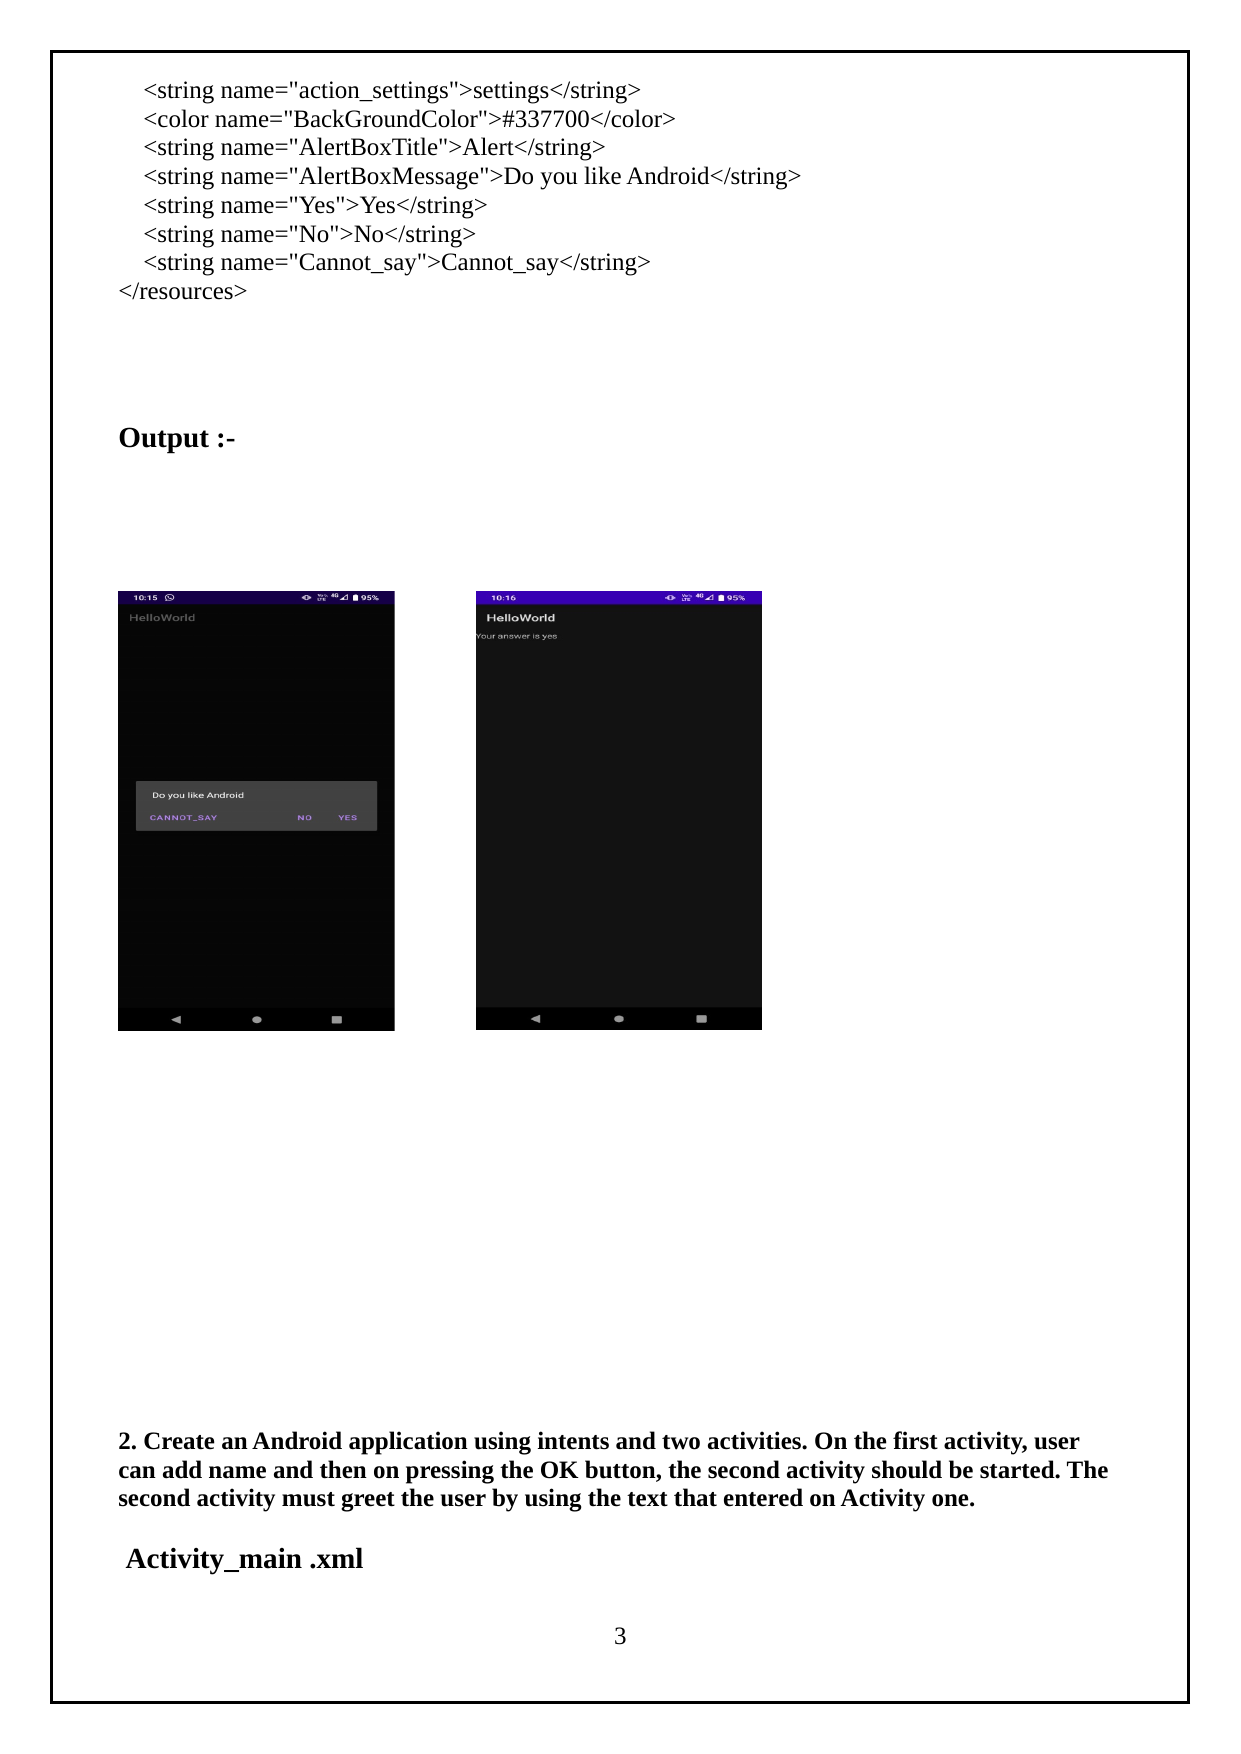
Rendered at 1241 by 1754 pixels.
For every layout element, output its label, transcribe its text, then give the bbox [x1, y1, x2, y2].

text <string name="action_settings">settings</string> [118, 75, 1122, 104]
text 2. Create an Android application using intents and two activities. On the first activity, user can add name and then on pressing the OK button, the second activity should be started. The second activity must greet the user by using the text that entered on Activity one. [118, 1426, 1122, 1512]
text Activity_main .xml [118, 1541, 1122, 1574]
text </resources> [118, 276, 1122, 305]
text Output :- [118, 420, 1122, 453]
text <color name="BackGroundColor">#337700</color> [118, 104, 1122, 132]
text <string name="Cannot_say">Cannot_say</string> [118, 247, 1122, 276]
text <string name="No">No</string> [118, 219, 1122, 247]
text <string name="AlertBoxMessage">Do you like Android</string> [118, 161, 1122, 190]
text <string name="Yes">Yes</string> [118, 190, 1122, 219]
text <string name="AlertBoxTitle">Alert</string> [118, 132, 1122, 161]
